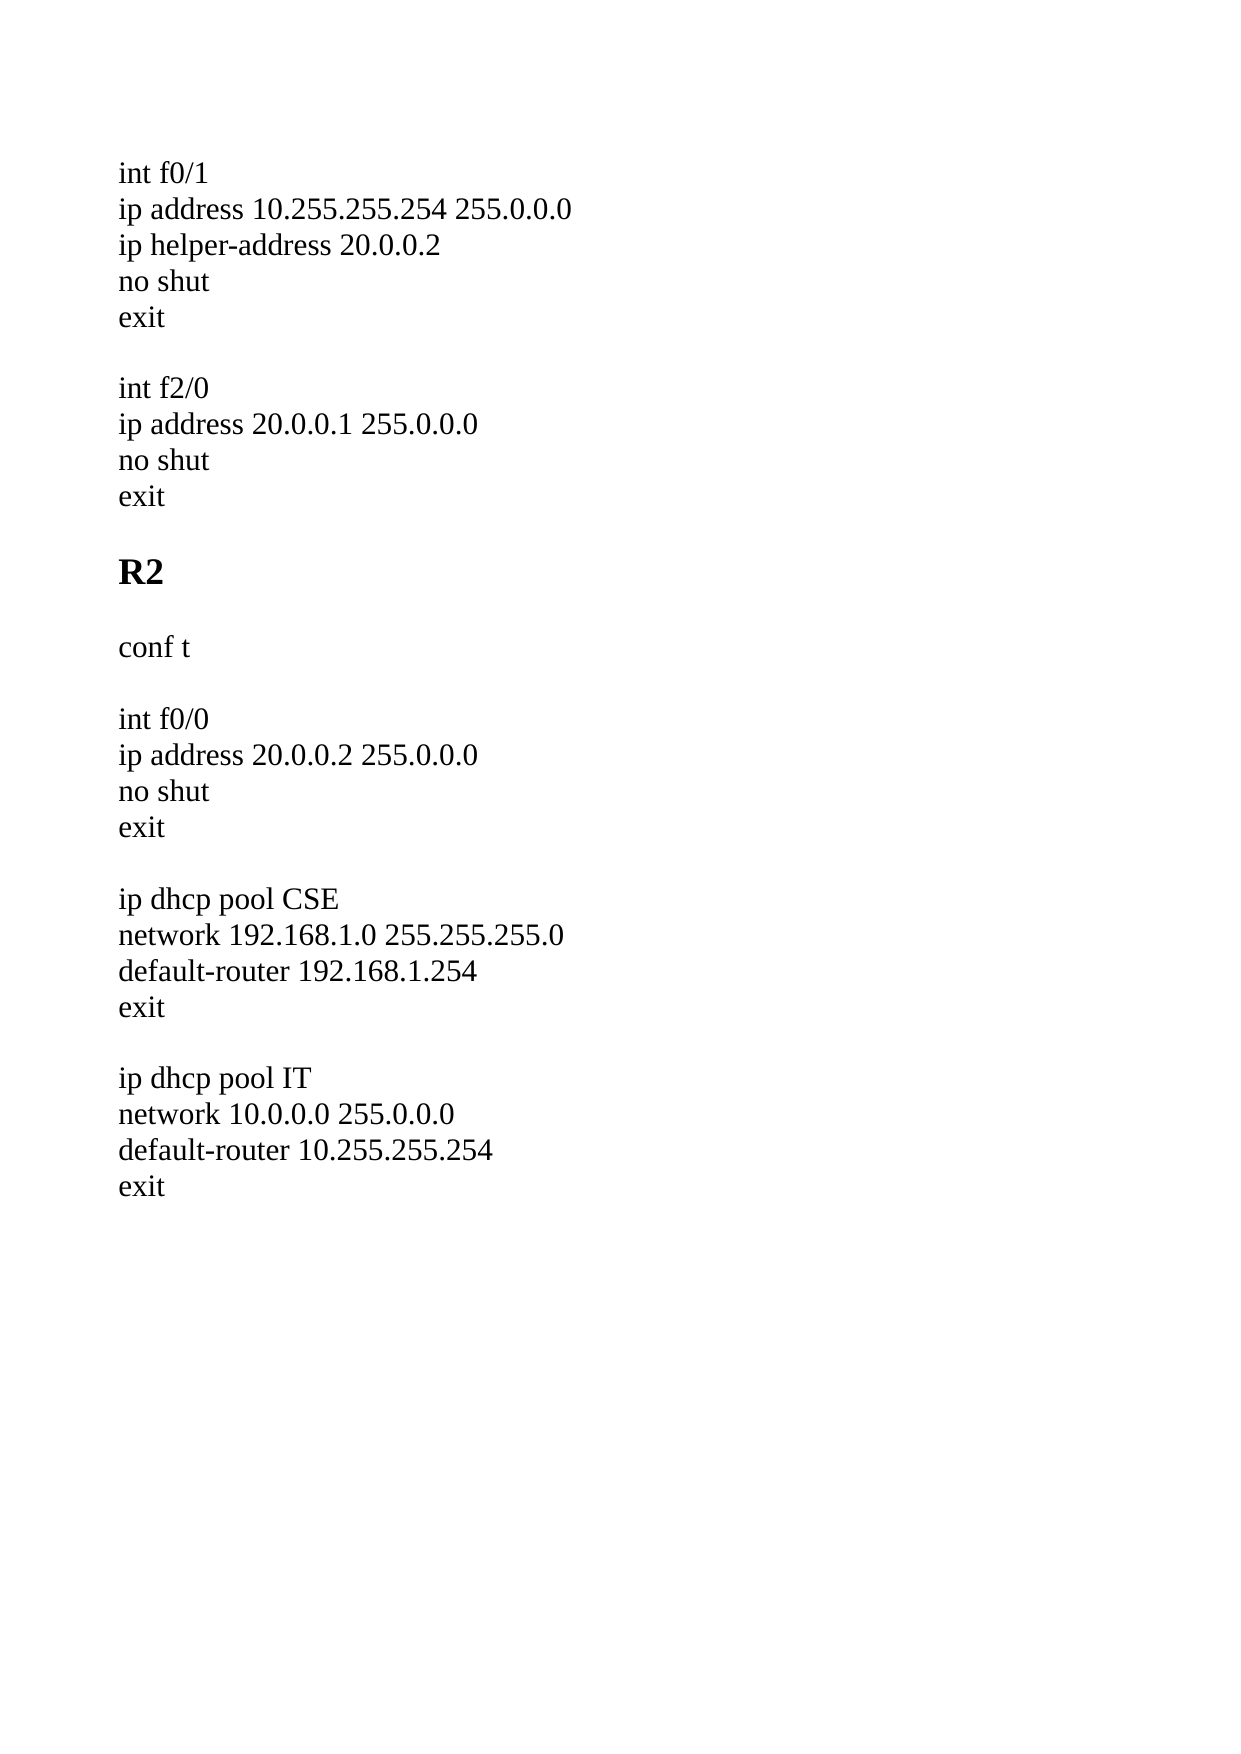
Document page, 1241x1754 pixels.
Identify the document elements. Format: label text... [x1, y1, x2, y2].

text exit [118, 1167, 1122, 1203]
text int f2/0 [118, 370, 1122, 406]
text no shut [118, 442, 1122, 477]
text ip address 20.0.0.1 255.0.0.0 [118, 406, 1122, 442]
text default-router 10.255.255.254 [118, 1132, 1122, 1167]
text exit [118, 808, 1122, 844]
text network 10.0.0.0 255.0.0.0 [118, 1096, 1122, 1132]
text ip dhcp pool CSE [118, 880, 1122, 916]
text ip helper-address 20.0.0.2 [118, 226, 1122, 262]
text R2 [118, 549, 1122, 592]
text conf t [118, 628, 1122, 664]
text network 192.168.1.0 255.255.255.0 [118, 916, 1122, 952]
text int f0/1 [118, 154, 1122, 190]
text exit [118, 298, 1122, 334]
text exit [118, 477, 1122, 513]
text no shut [118, 772, 1122, 808]
text no shut [118, 262, 1122, 298]
text exit [118, 988, 1122, 1024]
text ip address 10.255.255.254 255.0.0.0 [118, 190, 1122, 226]
text default-router 192.168.1.254 [118, 952, 1122, 988]
text ip dhcp pool IT [118, 1060, 1122, 1096]
text int f0/0 [118, 700, 1122, 736]
text ip address 20.0.0.2 255.0.0.0 [118, 736, 1122, 772]
